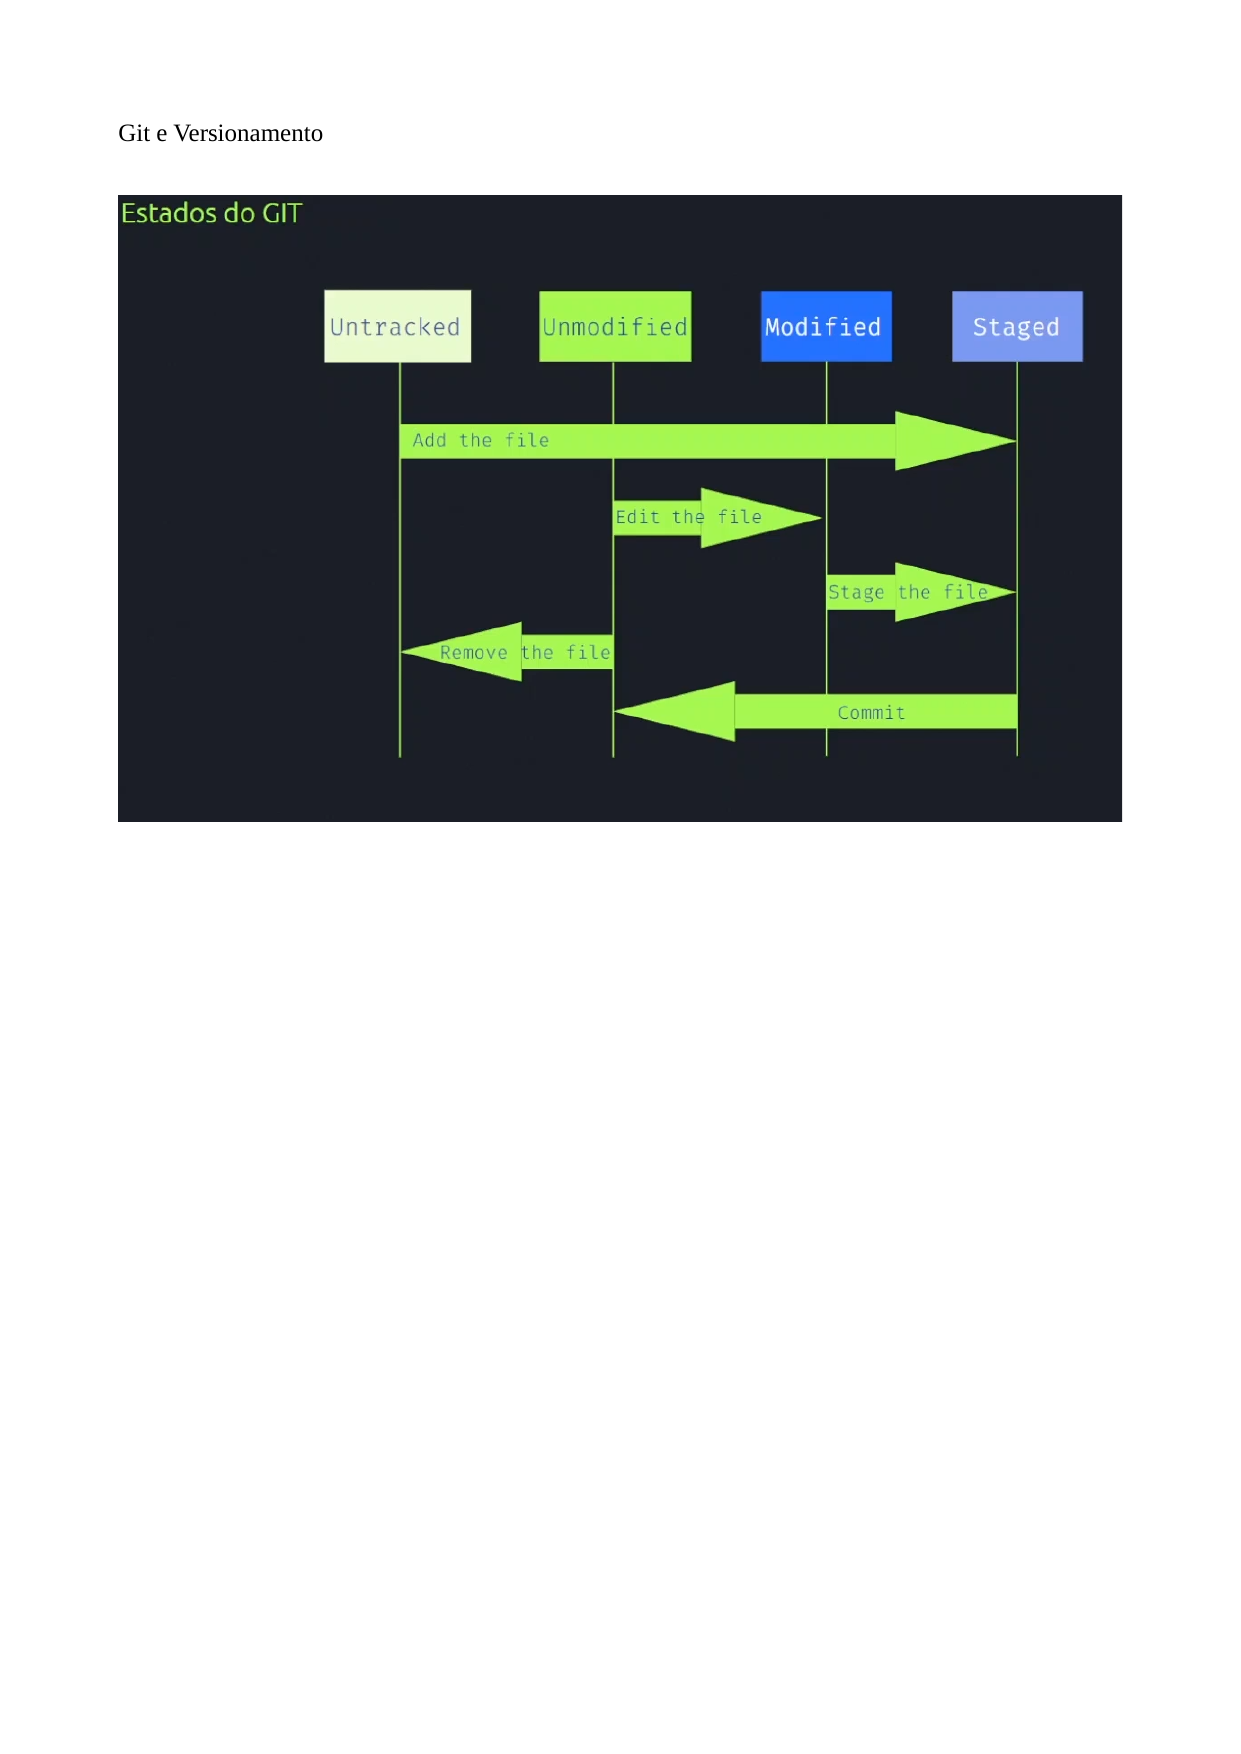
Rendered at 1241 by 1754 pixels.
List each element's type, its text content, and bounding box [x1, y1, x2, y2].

text Git e Versionamento [118, 118, 1122, 147]
picture [118, 195, 1123, 822]
